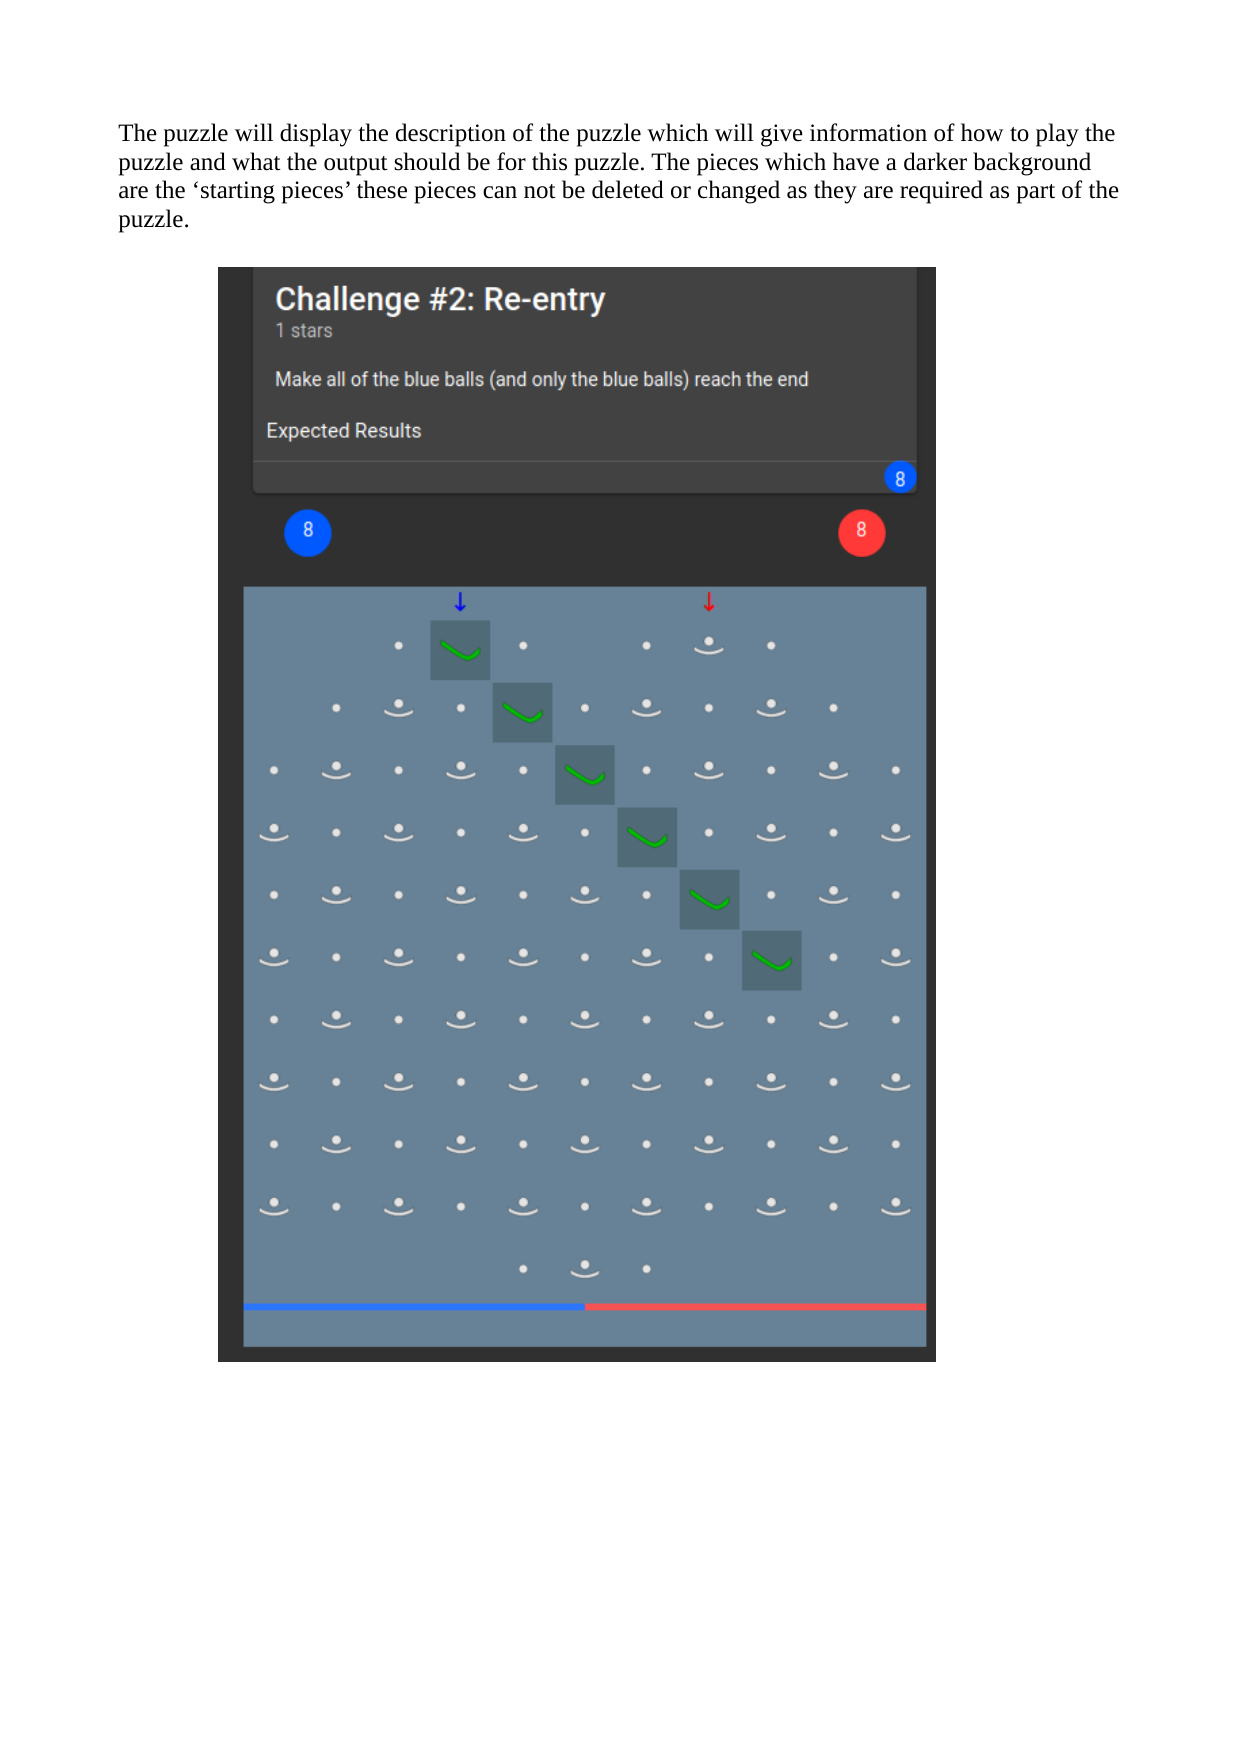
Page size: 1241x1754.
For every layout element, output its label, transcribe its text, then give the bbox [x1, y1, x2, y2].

text The puzzle will display the description of the puzzle which will give information of how to play the puzzle and what the output should be for this puzzle. The pieces which have a darker background are the ‘starting pieces’ these pieces can not be deleted or changed as they are required as part of the puzzle. [118, 118, 1122, 233]
picture [218, 267, 936, 1362]
